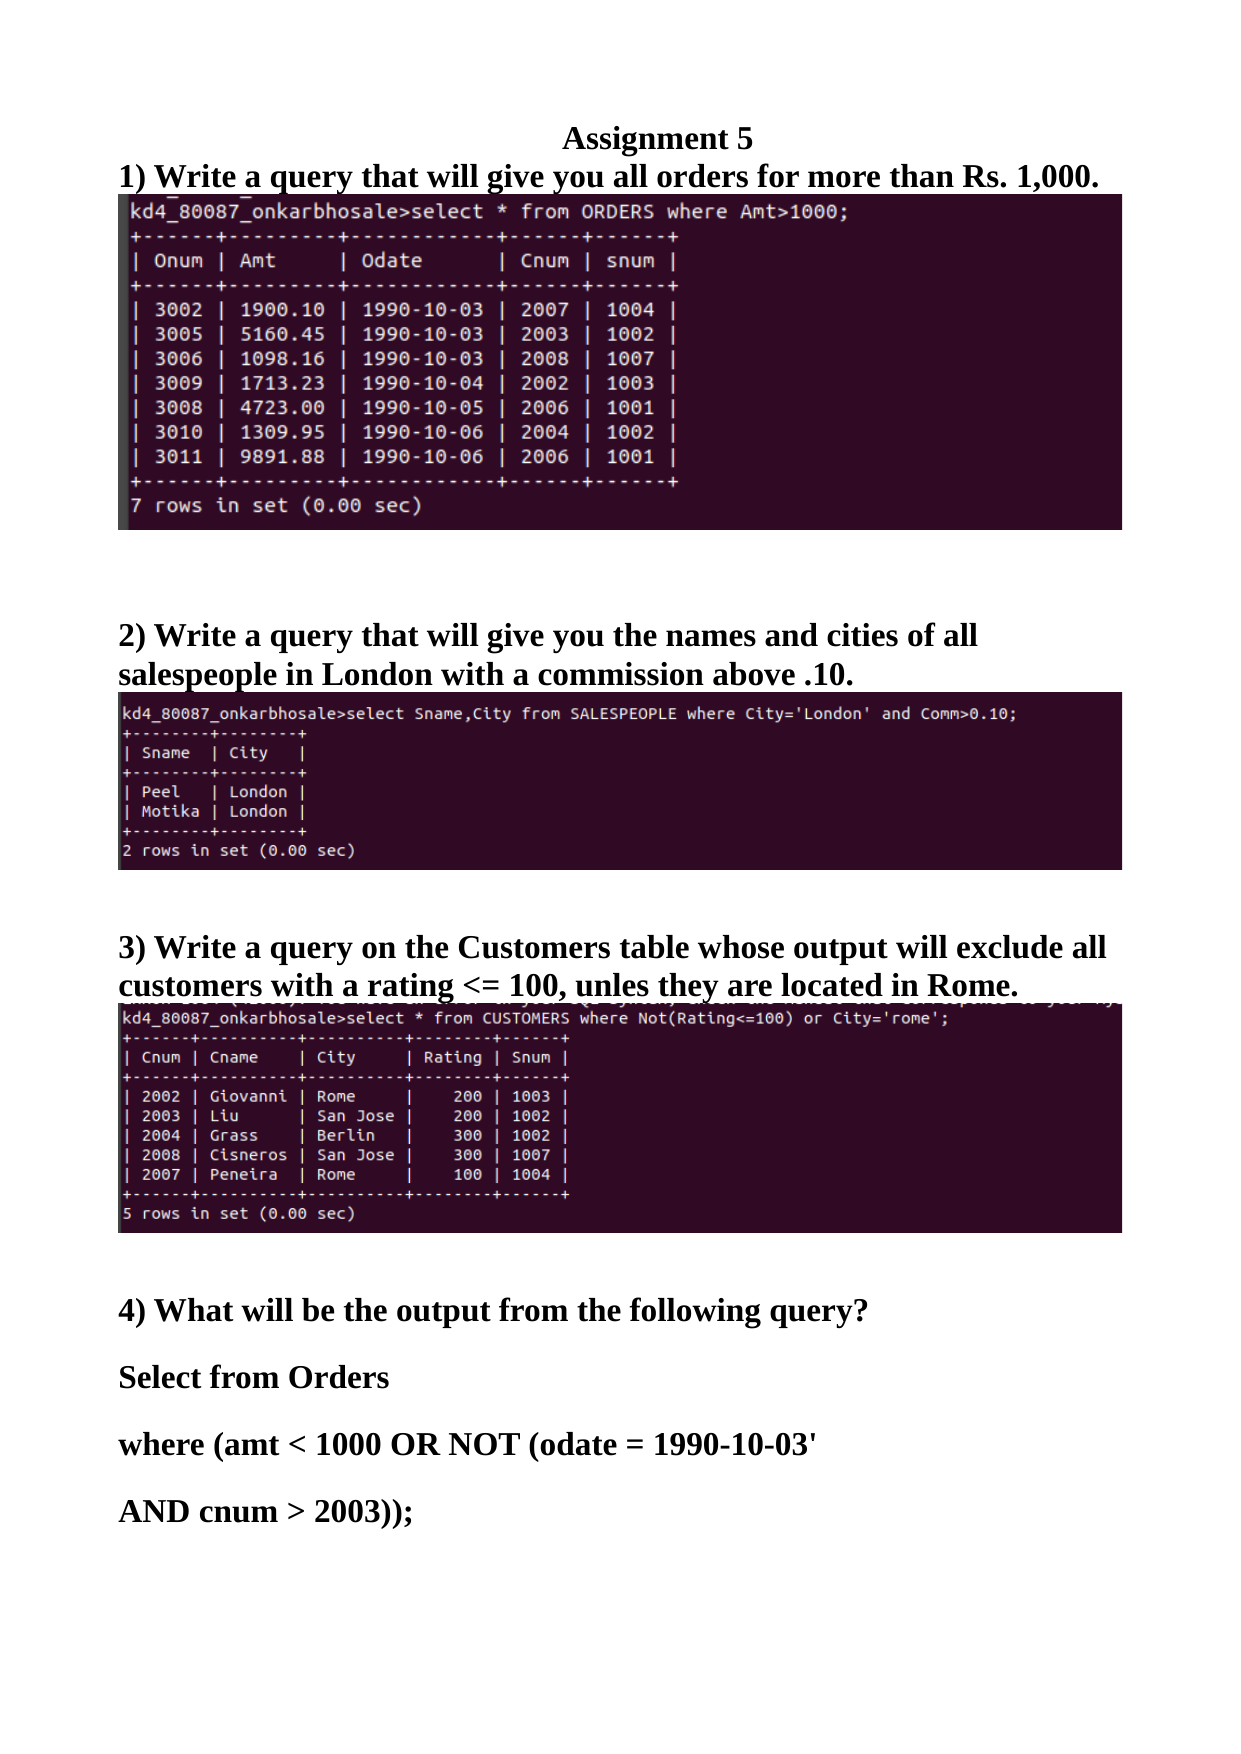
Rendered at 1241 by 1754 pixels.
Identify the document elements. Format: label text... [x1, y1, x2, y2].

text 2) Write a query that will give you the names and cities of all salespeople in London with a commission above .10. [118, 616, 1122, 692]
text AND cnum > 2003)); [118, 1491, 1122, 1530]
picture [118, 1003, 1123, 1233]
picture [118, 194, 1123, 530]
text 4) What will be the output from the following query? [118, 1290, 1122, 1328]
picture [118, 692, 1123, 870]
text 3) Write a query on the Customers table whose output will exclude all customers with a rating <= 100, unles they are located in Rome. [118, 927, 1122, 1003]
text Assignment 5 [118, 118, 1122, 156]
text 1) Write a query that will give you all orders for more than Rs. 1,000. [118, 156, 1122, 194]
text where (amt < 1000 OR NOT (odate = 1990-10-03' [118, 1424, 1122, 1463]
text Select from Orders [118, 1357, 1122, 1396]
